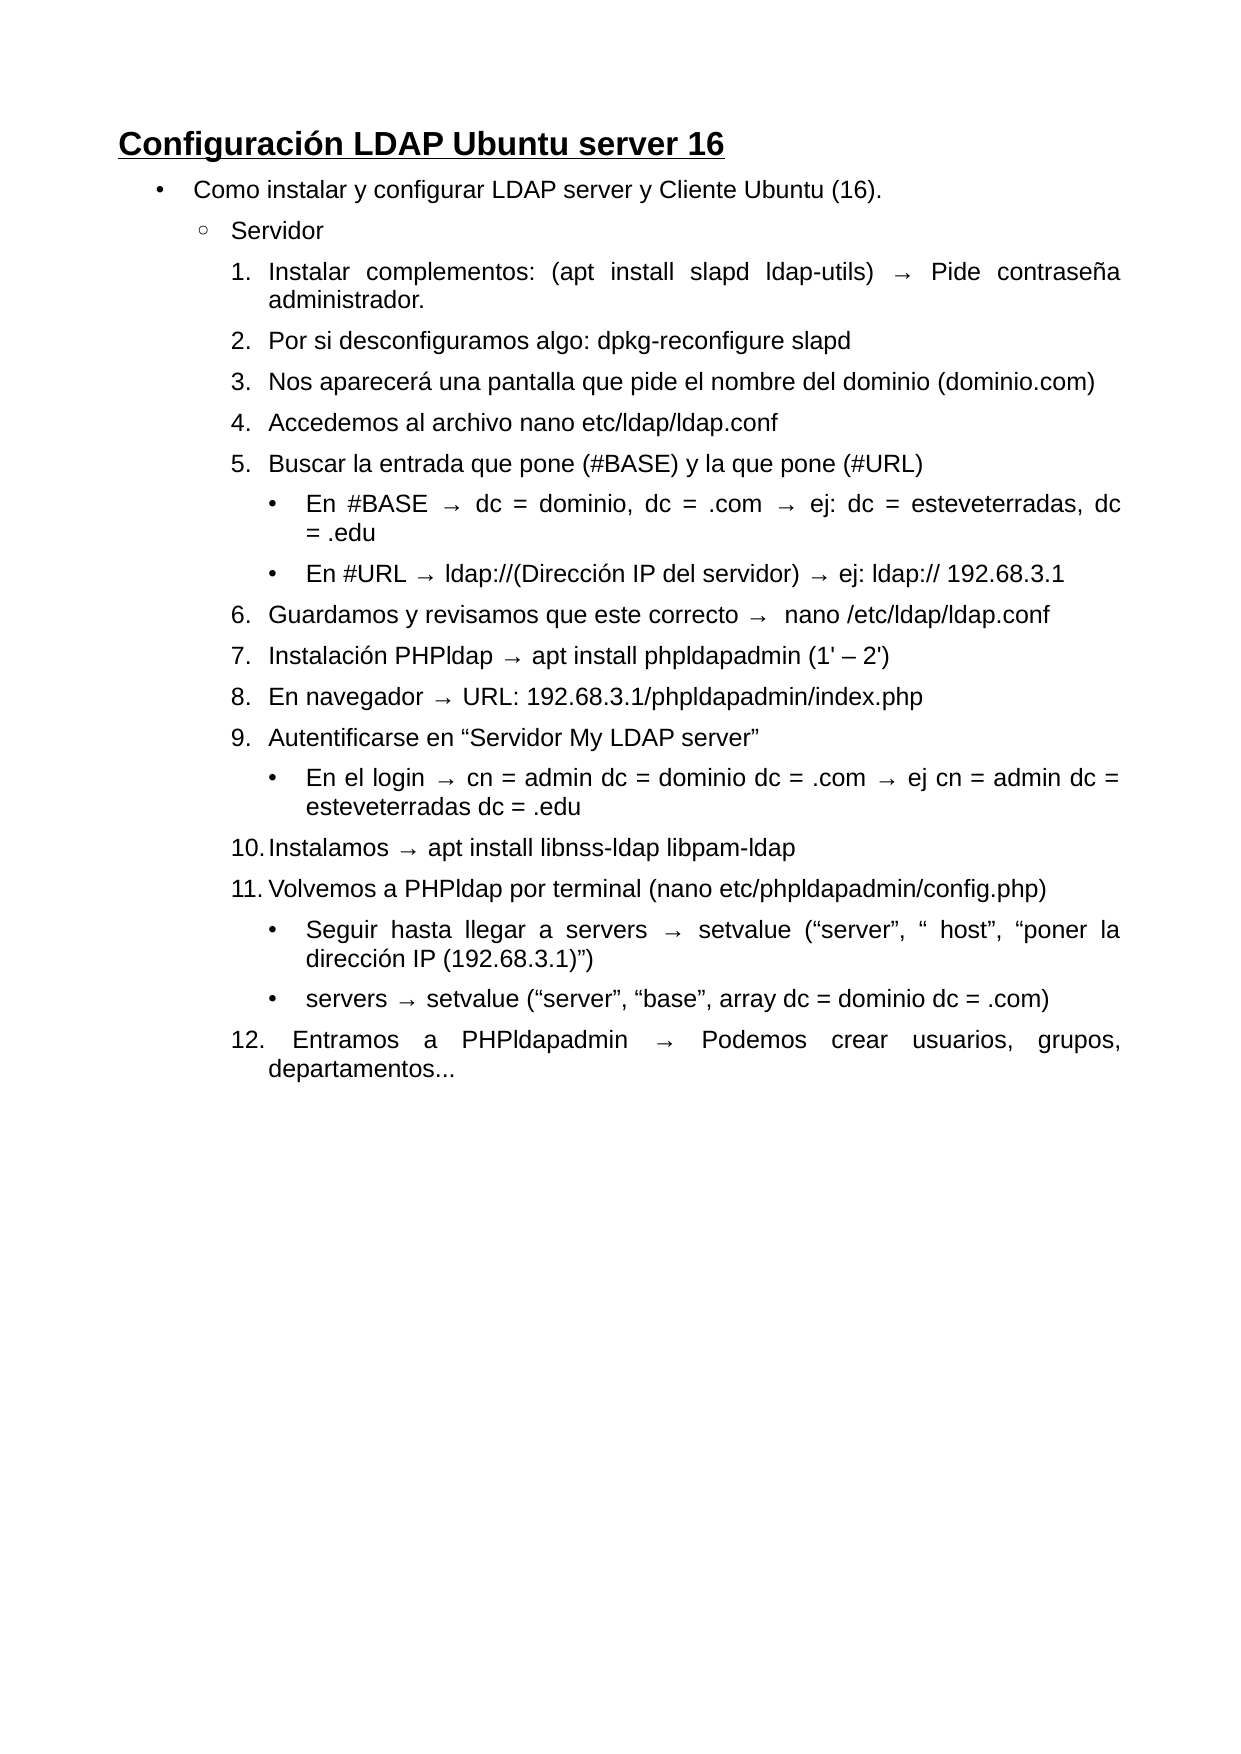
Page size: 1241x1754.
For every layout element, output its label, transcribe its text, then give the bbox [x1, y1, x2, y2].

list Accedemos al archivo nano etc/ldap/ldap.conf [231, 408, 1122, 437]
list Servidor [193, 216, 1122, 244]
list Instalamos → apt install libnss-ldap libpam-ldap [231, 833, 1122, 862]
list Volvemos a PHPldap por terminal (nano etc/phpldapadmin/config.php) [231, 874, 1122, 903]
list Buscar la entrada que pone (#BASE) y la que pone (#URL) [231, 449, 1122, 477]
list Autentificarse en “Servidor My LDAP server” [231, 723, 1122, 751]
list Instalar complementos: (apt install slapd ldap-utils) → Pide contraseña administrador. [231, 257, 1122, 314]
list En #URL → ldap://(Dirección IP del servidor) → ej: ldap:// 192.68.3.1 [268, 559, 1122, 588]
list servers → setvalue (“server”, “base”, array dc = dominio dc = .com) [268, 984, 1122, 1013]
list Como instalar y configurar LDAP server y Cliente Ubuntu (16). [156, 175, 1122, 203]
list Instalación PHPldap → apt install phpldapadmin (1' – 2') [231, 641, 1122, 670]
list Entramos a PHPldapadmin → Podemos crear usuarios, grupos, departamentos... [231, 1025, 1122, 1083]
list Por si desconfiguramos algo: dpkg-reconfigure slapd [231, 326, 1122, 355]
list En el login → cn = admin dc = dominio dc = .com → ej cn = admin dc = esteveterradas dc = .edu [268, 763, 1122, 821]
text Configuración LDAP Ubuntu server 16 [118, 124, 1122, 163]
list En #BASE → dc = dominio, dc = .com → ej: dc = esteveterradas, dc = .edu [268, 489, 1122, 547]
list Seguir hasta llegar a servers → setvalue (“server”, “ host”, “poner la dirección IP (192.68.3.1)”) [268, 915, 1122, 972]
list Guardamos y revisamos que este correcto → nano /etc/ldap/ldap.conf [231, 600, 1122, 629]
list En navegador → URL: 192.68.3.1/phpldapadmin/index.php [231, 682, 1122, 711]
list Nos aparecerá una pantalla que pide el nombre del dominio (dominio.com) [231, 367, 1122, 396]
